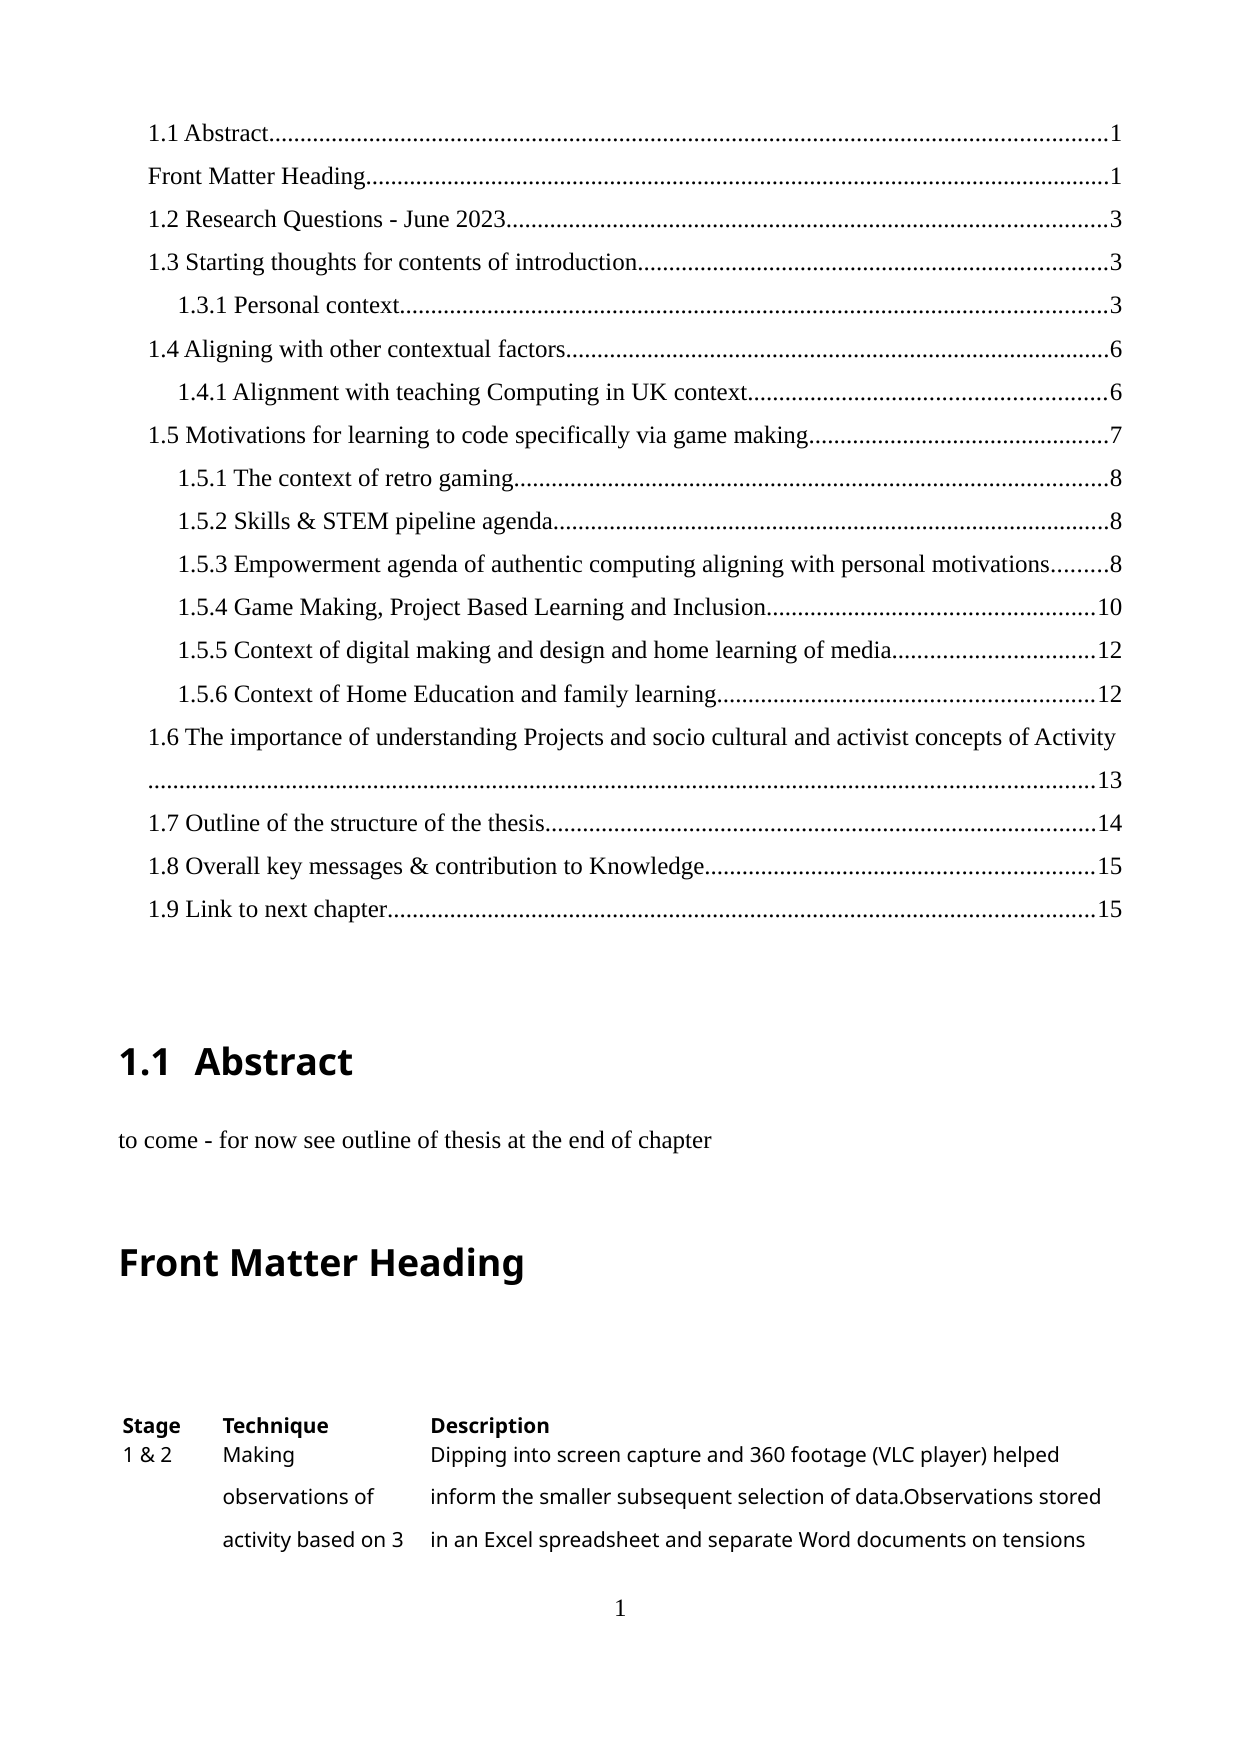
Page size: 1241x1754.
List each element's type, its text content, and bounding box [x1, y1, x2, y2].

text 1.3 Starting thoughts for contents of introduction 3 [148, 247, 1122, 276]
text 1.1 Abstract 1 [148, 118, 1122, 147]
text 1.4.1 Alignment with teaching Computing in UK context 6 [177, 377, 1122, 406]
text 1.5.1 The context of retro gaming 8 [177, 463, 1122, 492]
table_header Description [426, 1411, 1122, 1440]
text to come - for now see outline of thesis at the end of chapter [118, 1125, 1122, 1153]
subtitle Front Matter Heading [118, 1236, 1122, 1287]
table_cell 1 & 2 [118, 1440, 218, 1553]
text 1.8 Overall key messages & contribution to Knowledge 15 [148, 851, 1122, 880]
text 1.5.4 Game Making, Project Based Learning and Inclusion 10 [177, 592, 1122, 621]
text 1.5.5 Context of digital making and design and home learning of media 12 [177, 636, 1122, 664]
text 1.5 Motivations for learning to code specifically via game making 7 [148, 420, 1122, 449]
text 1.5.2 Skills & STEM pipeline agenda 8 [177, 506, 1122, 535]
text 1.9 Link to next chapter 15 [148, 894, 1122, 923]
table_cell Making observations of activity based on 3 [218, 1440, 426, 1553]
text 1.4 Aligning with other contextual factors 6 [148, 334, 1122, 362]
text 1.5.3 Empowerment agenda of authentic computing aligning with personal motivations 8 [177, 549, 1122, 578]
table_header Stage [118, 1411, 218, 1440]
text 1.6 The importance of understanding Projects and socio cultural and activist concepts of Activity 13 [148, 722, 1122, 794]
table_cell Dipping into screen capture and 360 footage (VLC player) helped inform the smaller subsequent selection of data.Observations stored in an Excel spreadsheet and separate Word documents on tensions [426, 1440, 1122, 1553]
text 1.7 Outline of the structure of the thesis 14 [148, 808, 1122, 837]
text Front Matter Heading 1 [148, 161, 1122, 190]
table_header Technique [218, 1411, 426, 1440]
subtitle Abstract [118, 1036, 1122, 1087]
text 1.5.6 Context of Home Education and family learning 12 [177, 679, 1122, 707]
text 1.3.1 Personal context 3 [177, 291, 1122, 319]
text 1.2 Research Questions - June 2023 3 [148, 204, 1122, 233]
